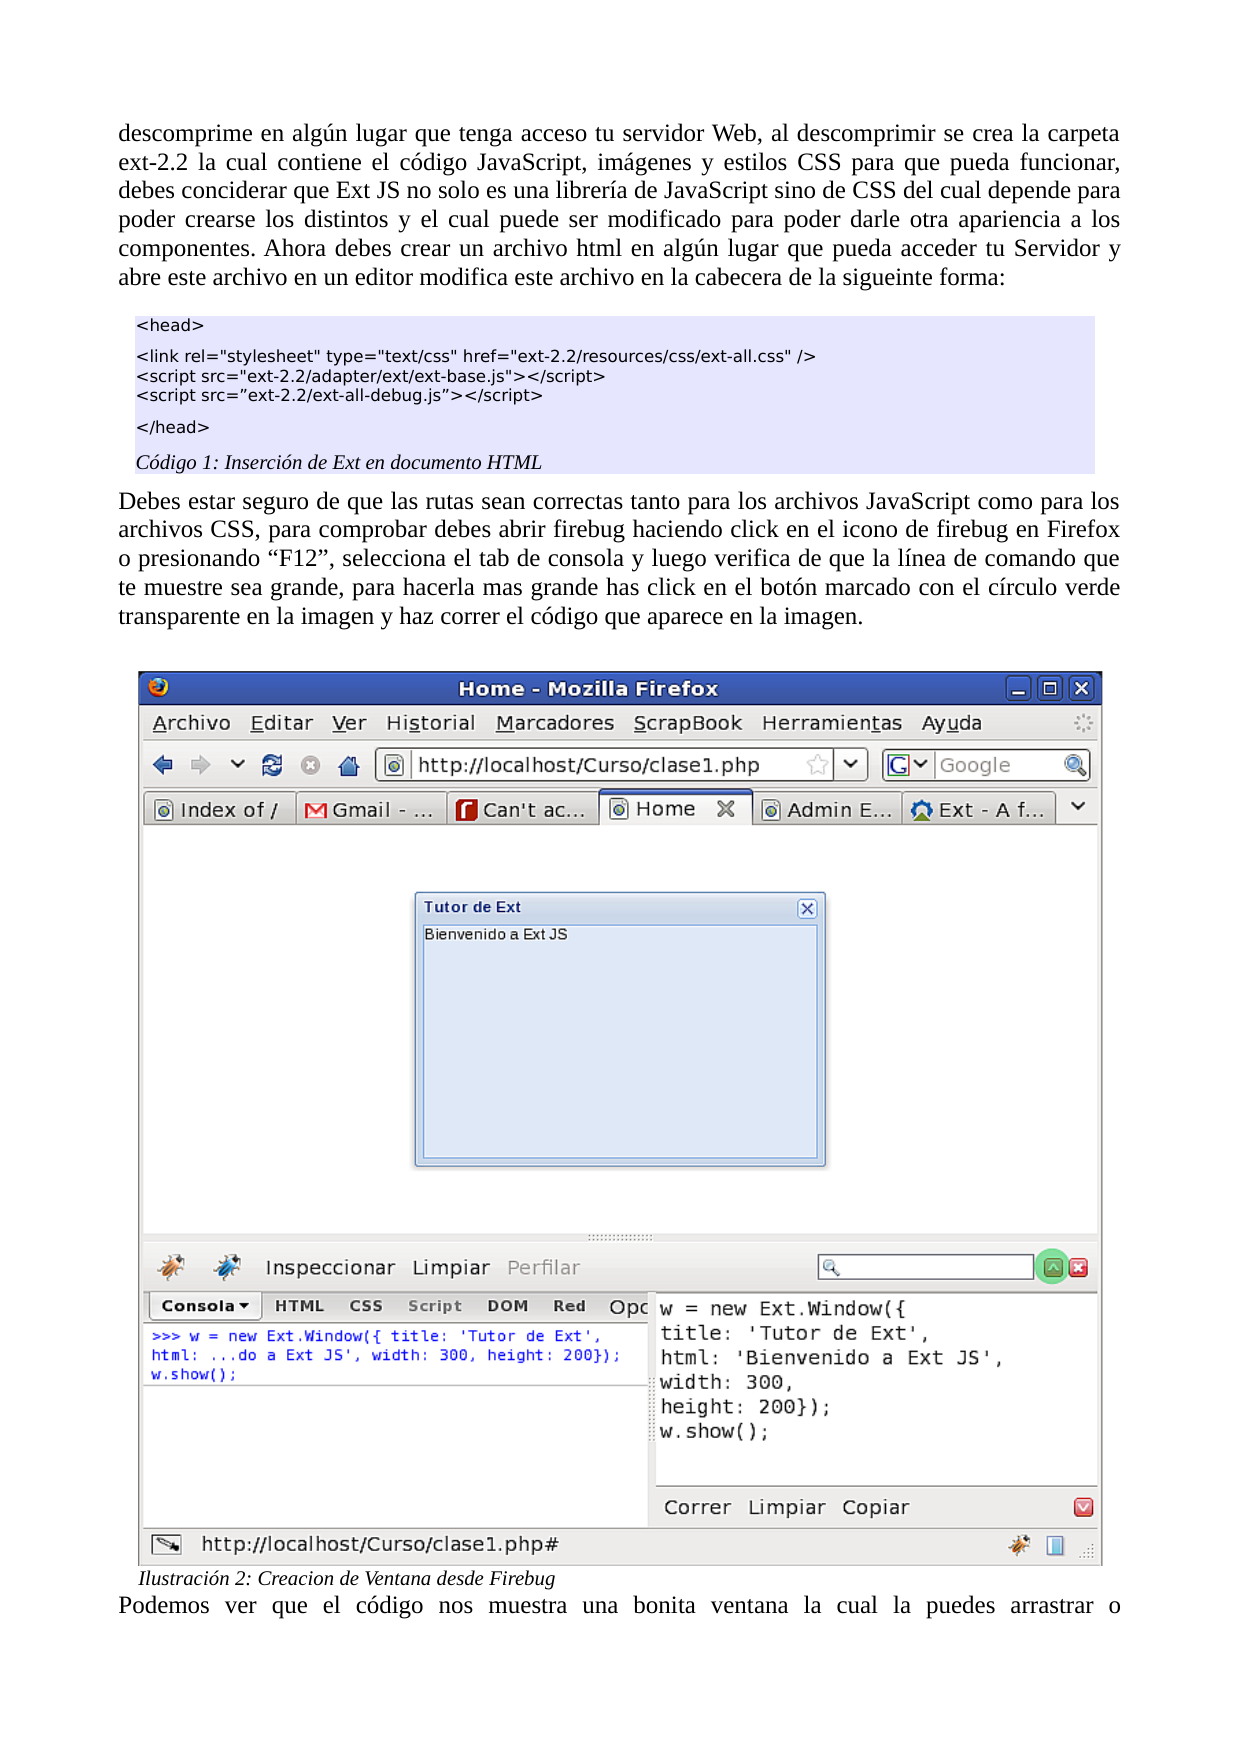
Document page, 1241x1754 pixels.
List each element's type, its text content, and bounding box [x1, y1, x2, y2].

text </head> [135, 418, 1095, 437]
text <head> [135, 316, 1095, 335]
picture [138, 671, 1103, 1566]
text <script src="ext-2.2/adapter/ext/ext-base.js"></script> [135, 367, 1095, 386]
text descomprime en algún lugar que tenga acceso tu servidor Web, al descomprimir se crea la carpeta ext-2.2 la cual contiene el código JavaScript, imágenes y estilos CSS para que pueda funcionar, debes conciderar que Ext JS no solo es una librería de JavaScript sino de CSS del cual depende para poder crearse los distintos y el cual puede ser modificado para poder darle otra apariencia a los componentes. Ahora debes crear un archivo html en algún lugar que pueda acceder tu Servidor y abre este archivo en un editor modifica este archivo en la cabecera de la sigueinte forma: [118, 118, 1122, 291]
text Debes estar seguro de que las rutas sean correctas tanto para los archivos JavaScript como para los archivos CSS, para comprobar debes abrir firebug haciendo click en el icono de firebug en Firefox o presionando “F12”, selecciona el tab de consola y luego verifica de que la línea de comando que te muestre sea grande, para hacerla mas grande has click en el botón marcado con el círculo verde transparente en la imagen y haz correr el código que aparece en la imagen. [118, 434, 1122, 629]
text Ilustración 2: Creacion de Ventana desde Firebug [138, 1566, 1102, 1590]
text Código 1: Inserción de Ext en documento HTML [135, 450, 1095, 474]
text <script src=”ext-2.2/ext-all-debug.js”></script> [135, 386, 1095, 406]
text Podemos ver que el código nos muestra una bonita ventana la cual la puedes arrastrar o [118, 658, 1122, 1618]
text <link rel="stylesheet" type="text/css" href="ext-2.2/resources/css/ext-all.css" /> [135, 347, 1095, 367]
